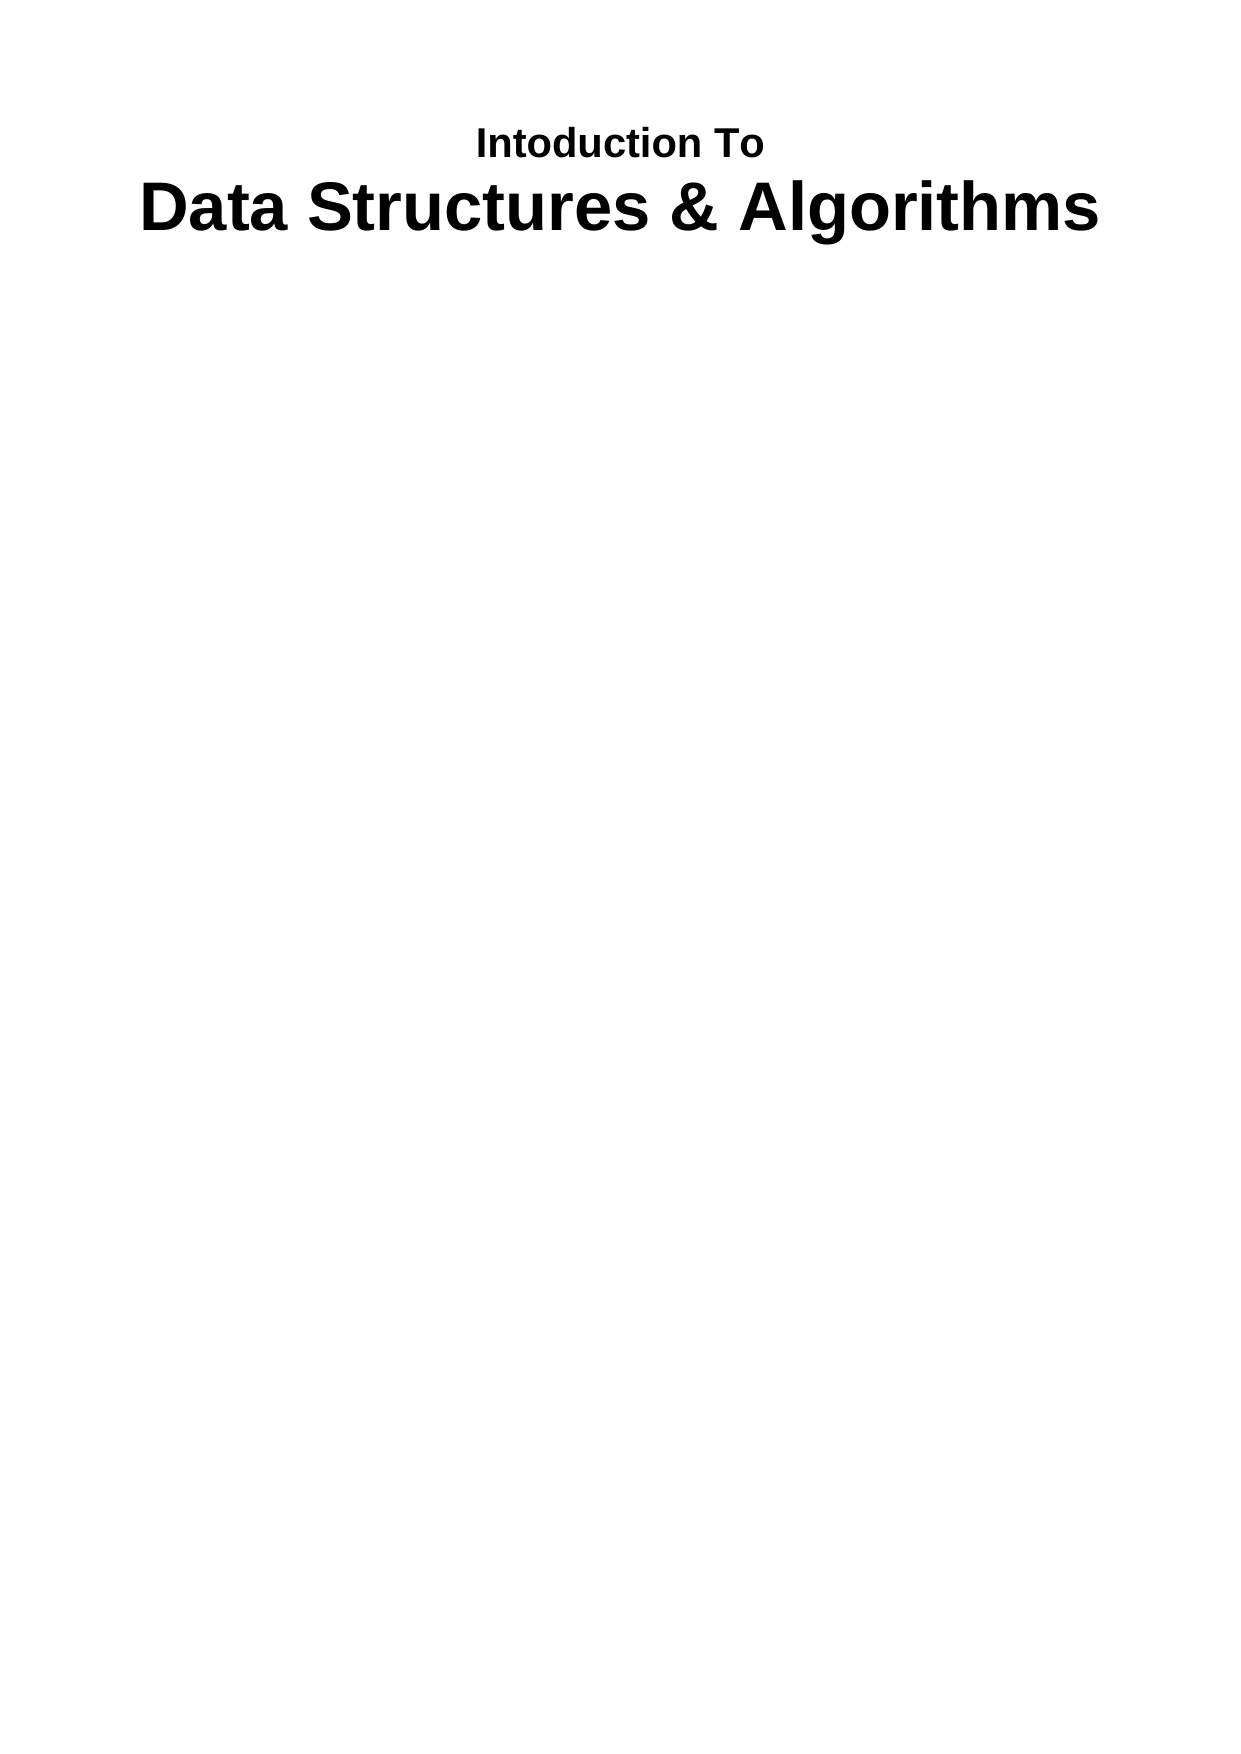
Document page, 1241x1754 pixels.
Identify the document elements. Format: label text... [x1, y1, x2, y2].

text Data Structures & Algorithms [118, 166, 1122, 245]
text Intoduction To [118, 118, 1122, 166]
